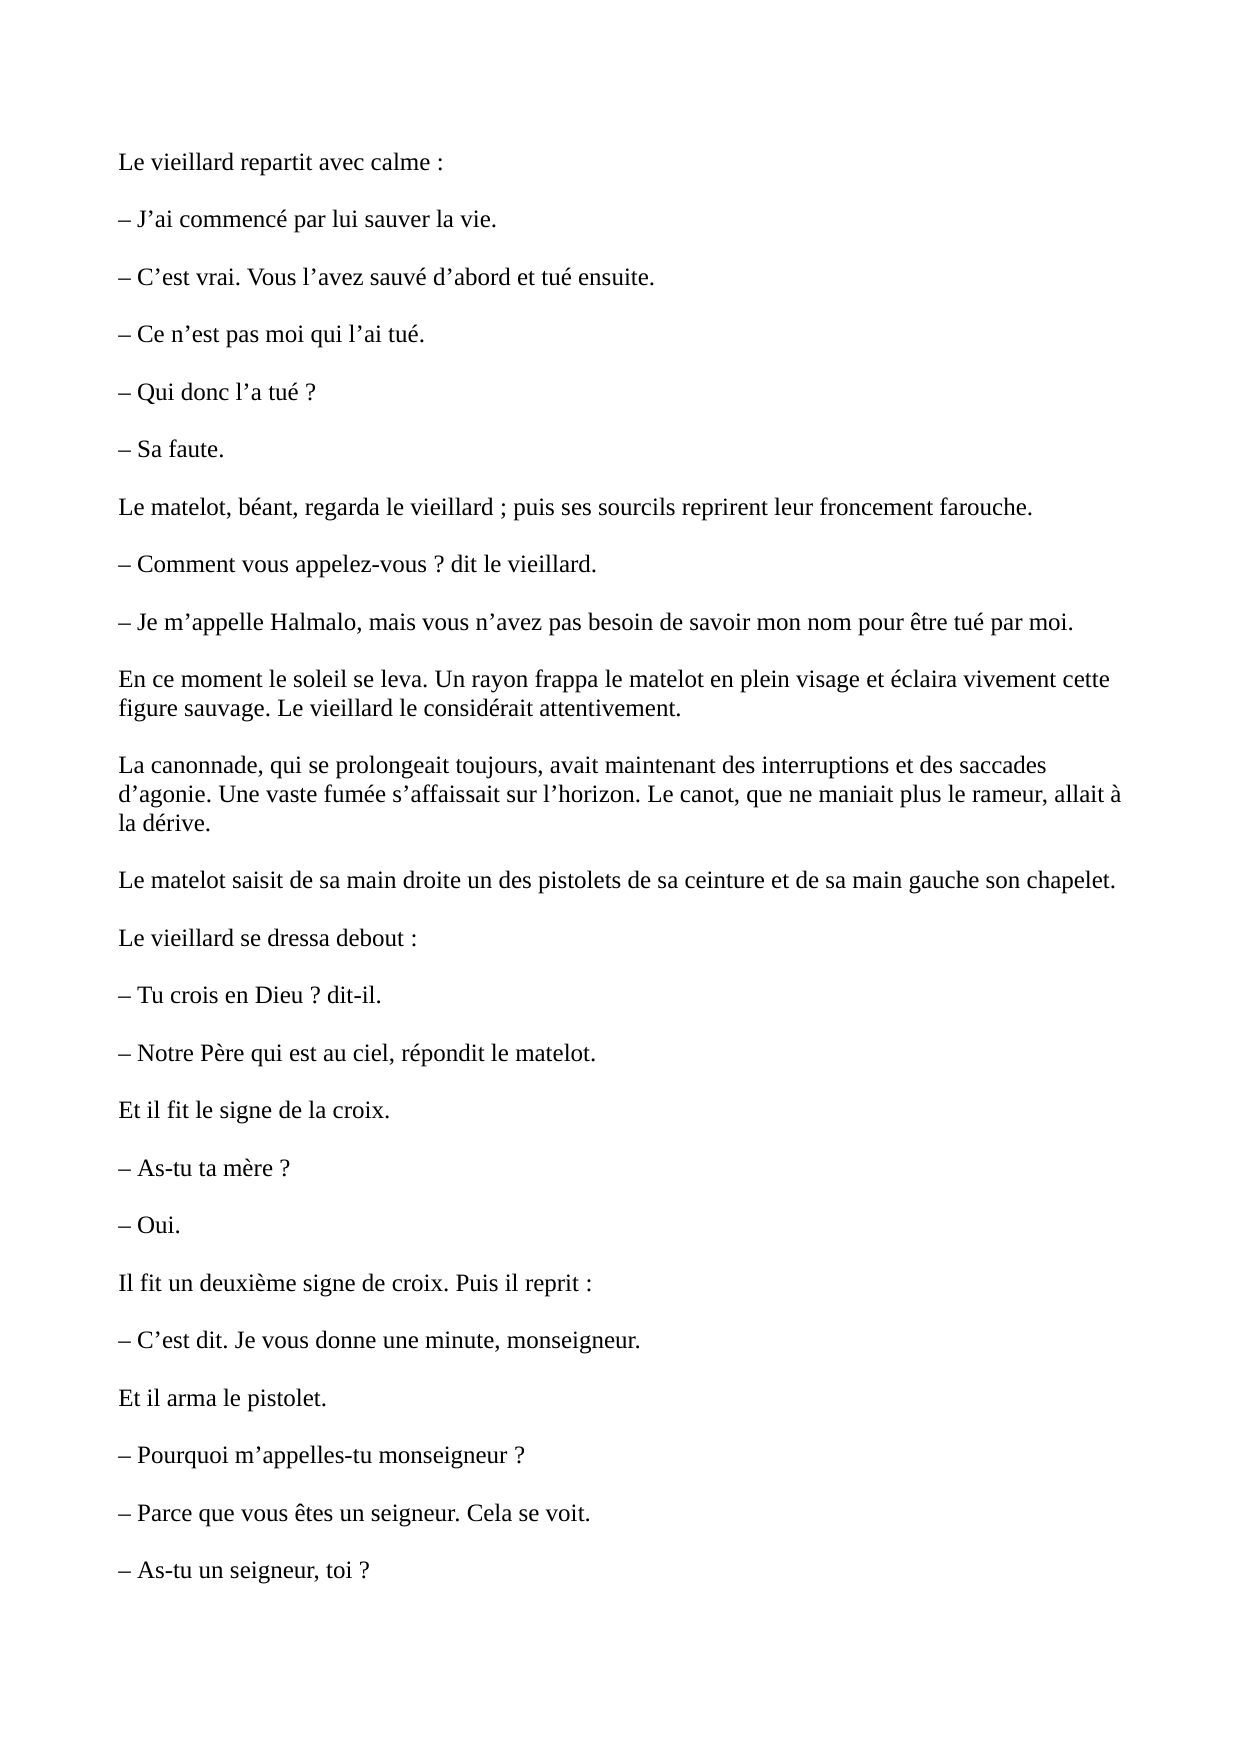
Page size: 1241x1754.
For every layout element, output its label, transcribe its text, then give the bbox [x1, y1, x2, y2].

text Le matelot saisit de sa main droite un des pistolets de sa ceinture et de sa main gauche son chapelet. [118, 866, 1122, 894]
text Il fit un deuxième signe de croix. Puis il reprit : [118, 1268, 1122, 1297]
text – Qui donc l’a tué ? [118, 377, 1122, 406]
text – As-tu un seigneur, toi ? [118, 1556, 1122, 1584]
text Le vieillard se dressa debout : [118, 923, 1122, 952]
text Le vieillard repartit avec calme : [118, 147, 1122, 176]
text – Tu crois en Dieu ? dit-il. [118, 981, 1122, 1009]
text – Comment vous appelez-vous ? dit le vieillard. [118, 549, 1122, 578]
text – C’est dit. Je vous donne une minute, monseigneur. [118, 1326, 1122, 1354]
text Le matelot, béant, regarda le vieillard ; puis ses sourcils reprirent leur froncement farouche. [118, 492, 1122, 521]
text – Pourquoi m’appelles-tu monseigneur ? [118, 1441, 1122, 1469]
text La canonnade, qui se prolongeait toujours, avait maintenant des interruptions et des saccades d’agonie. Une vaste fumée s’affaissait sur l’horizon. Le canot, que ne maniait plus le rameur, allait à la dérive. [118, 751, 1122, 837]
text – Ce n’est pas moi qui l’ai tué. [118, 319, 1122, 348]
text En ce moment le soleil se leva. Un rayon frappa le matelot en plein visage et éclaira vivement cette figure sauvage. Le vieillard le considérait attentivement. [118, 664, 1122, 722]
text – Oui. [118, 1211, 1122, 1239]
text – Sa faute. [118, 434, 1122, 463]
text – C’est vrai. Vous l’avez sauvé d’abord et tué ensuite. [118, 262, 1122, 291]
text – J’ai commencé par lui sauver la vie. [118, 204, 1122, 233]
text – Notre Père qui est au ciel, répondit le matelot. [118, 1038, 1122, 1067]
text – As-tu ta mère ? [118, 1153, 1122, 1182]
text – Je m’appelle Halmalo, mais vous n’avez pas besoin de savoir mon nom pour être tué par moi. [118, 607, 1122, 636]
text – Parce que vous êtes un seigneur. Cela se voit. [118, 1498, 1122, 1527]
text Et il fit le signe de la croix. [118, 1096, 1122, 1124]
text Et il arma le pistolet. [118, 1383, 1122, 1412]
